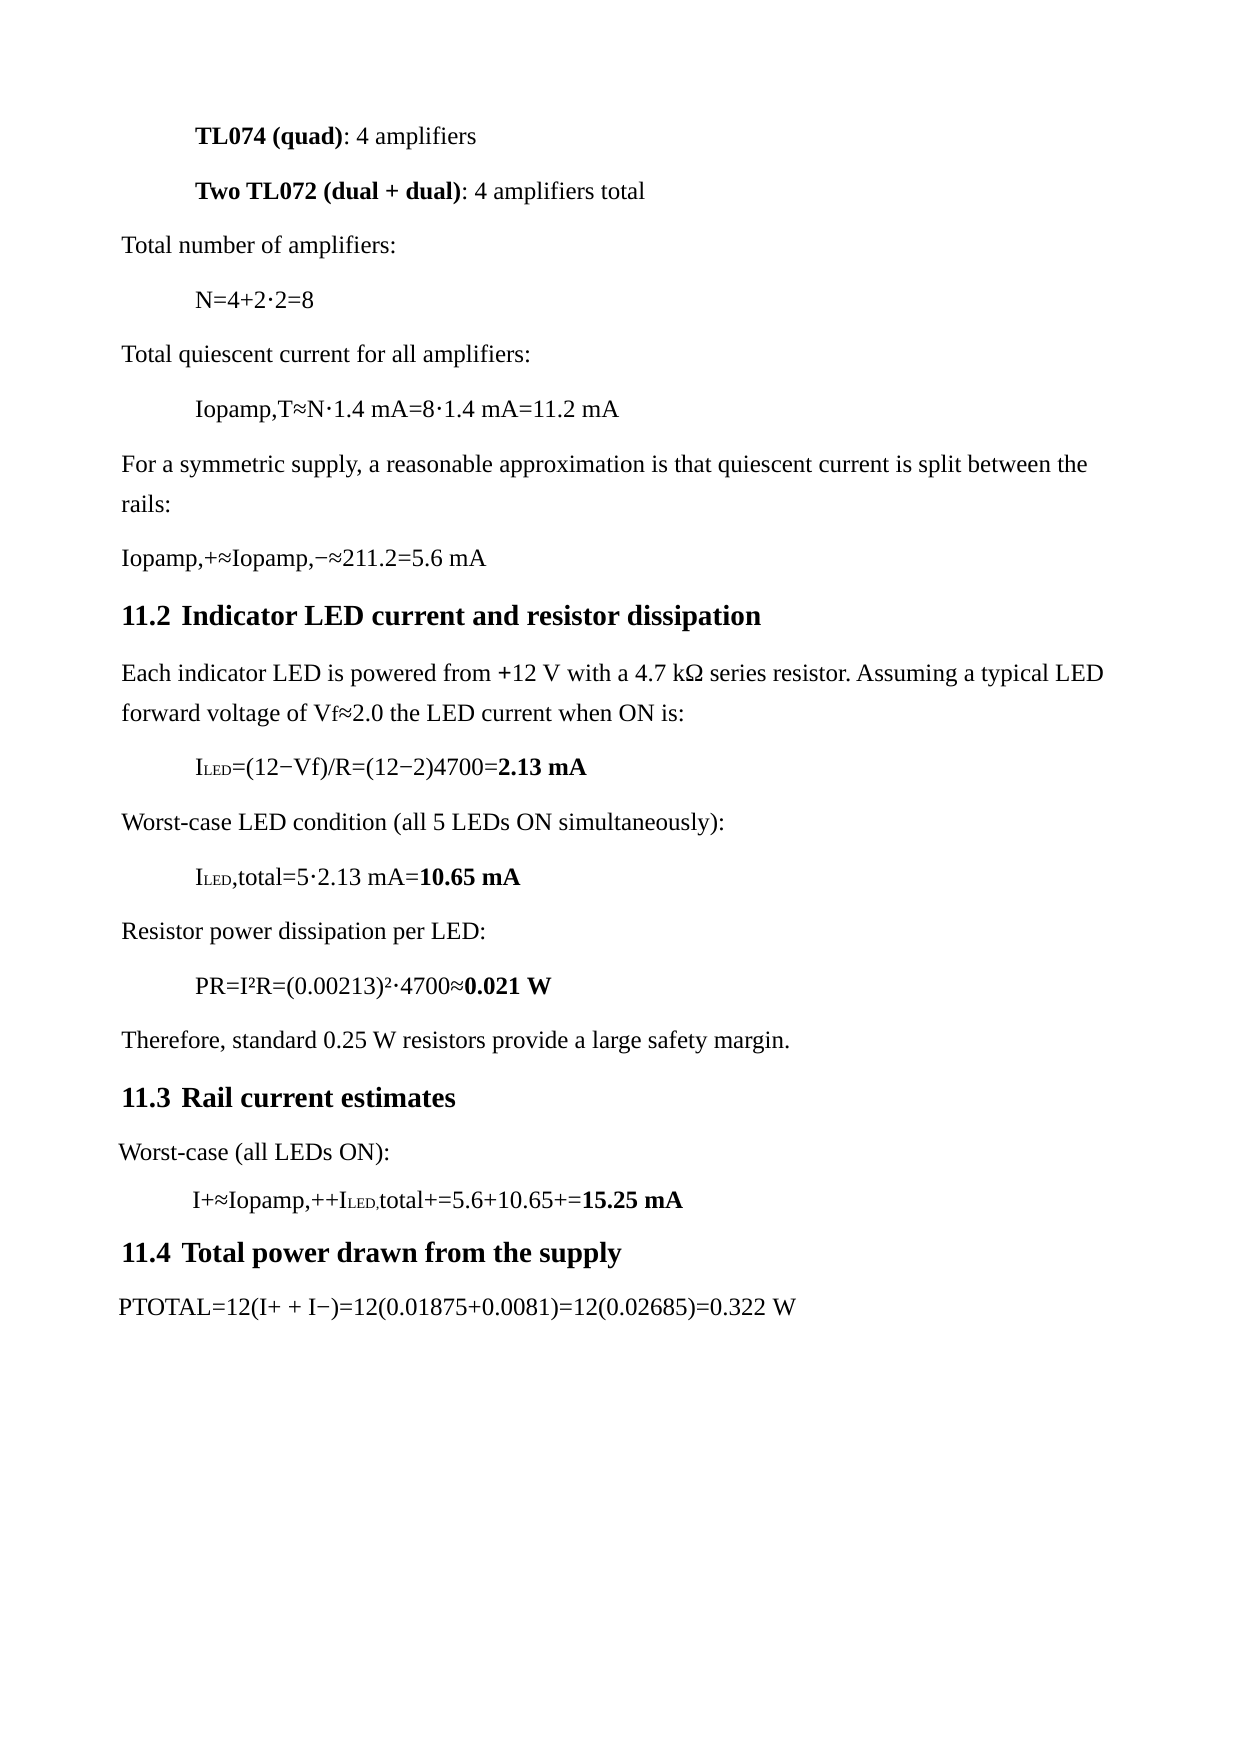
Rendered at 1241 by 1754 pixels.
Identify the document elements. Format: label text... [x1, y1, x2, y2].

text [490, 913, 1122, 948]
text Iopamp,+​≈Iopamp,−​≈211.2​=5.6 mA [119, 541, 489, 575]
text PTOTAL​=12(I+​ + I−​)=12(0.01875+0.0081)=12(0.02685)=0.322 W [118, 1292, 1122, 1321]
text [623, 391, 1122, 426]
text [800, 1022, 1122, 1057]
text [729, 804, 1122, 839]
text 11.4 [119, 1233, 181, 1272]
list [649, 173, 1122, 207]
list Two TL072 (dual + dual): 4 amplifiers total [193, 174, 648, 207]
text Resistor power dissipation per LED: [119, 914, 489, 948]
text N=4+2⋅2=8 [193, 283, 317, 316]
text [535, 336, 1122, 371]
list [162, 173, 192, 207]
text Each indicator LED is powered from +12 V with a 4.7 kΩ series resistor. Assuming a typical LED forward voltage of Vf≈2.0 the LED current when ON is: [118, 655, 1122, 730]
text Total quiescent current for all amplifiers: [119, 337, 534, 371]
text ILED​=(12−Vf​​)/R=(12−2)4700​​=2.13 mA [193, 751, 590, 784]
list TL074 (quad): 4 amplifiers [193, 119, 479, 153]
list [480, 118, 1122, 153]
text Worst-case (all LEDs ON): [118, 1137, 1122, 1166]
text [490, 540, 1122, 575]
text 11.2 [119, 596, 181, 634]
text I+​≈Iopamp,+​+ILED,total​+=5.6+10.65+=15.25 mA [192, 1185, 1122, 1213]
text Worst-case LED condition (all 5 LEDs ON simultaneously): [119, 805, 728, 839]
text 11.3 [119, 1078, 181, 1116]
text [524, 859, 1122, 893]
text [555, 968, 1122, 1003]
text [400, 227, 1122, 262]
text ILED,total=5⋅2.13 mA=10.65 mA [193, 860, 523, 893]
text Total number of amplifiers: [119, 228, 399, 262]
text Iopamp,T≈N⋅1.4 mA=8⋅1.4 mA=11.2 mA [193, 392, 622, 426]
text Rail current estimates [182, 1077, 1122, 1117]
text [591, 749, 1122, 784]
text Total power drawn from the supply [182, 1232, 1122, 1272]
text PR​=I²R=(0.00213)²⋅4700≈0.021 W [193, 969, 554, 1003]
text Therefore, standard 0.25 W resistors provide a large safety margin. [119, 1024, 799, 1057]
text [318, 282, 1122, 317]
text For a symmetric supply, a reasonable approximation is that quiescent current is split between the rails: [118, 446, 1122, 520]
list [162, 118, 192, 153]
text Indicator LED current and resistor dissipation [182, 595, 1122, 634]
